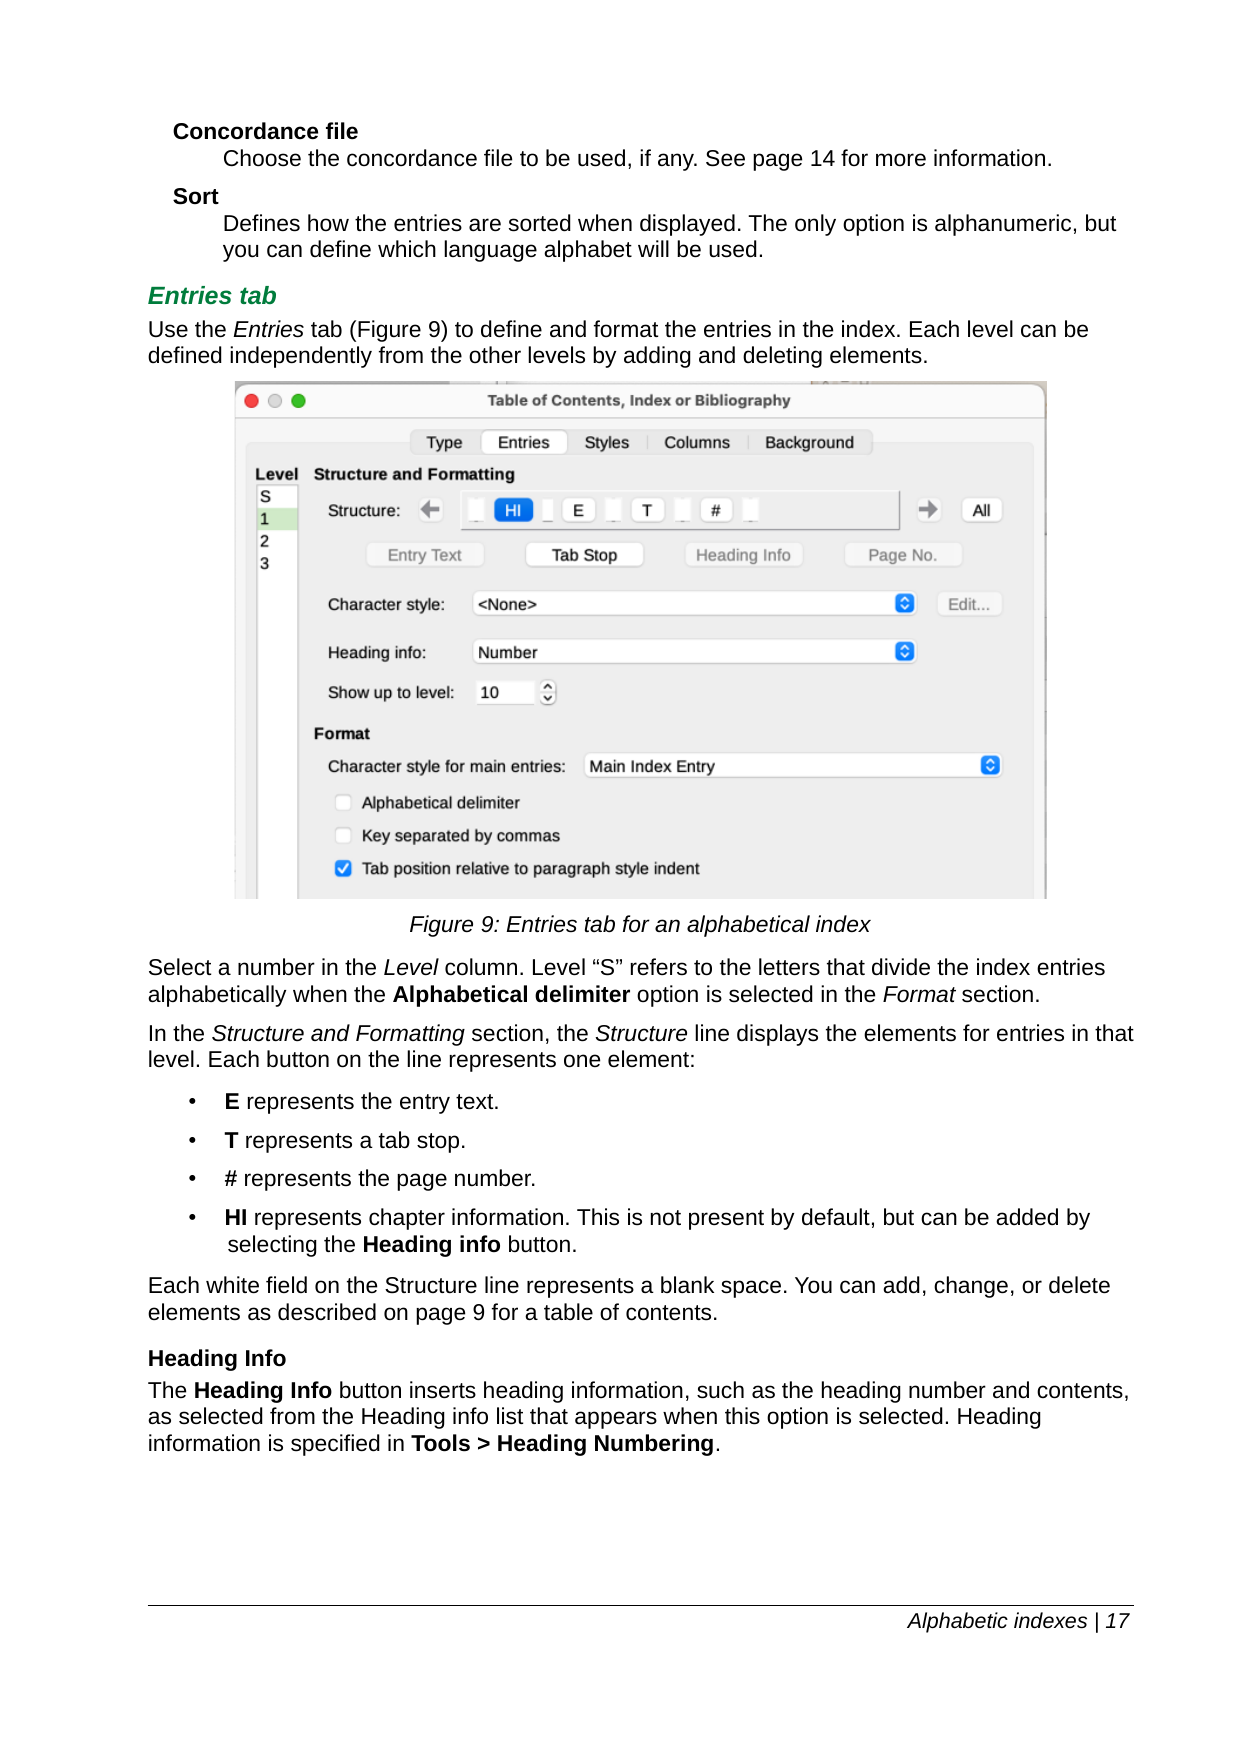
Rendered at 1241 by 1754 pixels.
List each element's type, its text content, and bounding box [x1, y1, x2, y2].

text Defines how the entries are sorted when displayed. The only option is alphanumeric, but you can define which language alphabet will be used. [223, 210, 1134, 262]
text Sort [173, 183, 1134, 210]
text The Heading Info button inserts heading information, such as the heading number and contents, as selected from the Heading info list that appears when this option is selected. Heading information is specified in Tools > Heading Numbering. [148, 1377, 1134, 1456]
picture [234, 381, 1047, 899]
subtitle Entries tab [148, 281, 1134, 310]
text Each white field on the Structure line represents a blank space. You can add, change, or delete elements as described on page 9 for a table of contents. [148, 1272, 1134, 1325]
text Choose the concordance file to be used, if any. See page 14 for more information. [223, 144, 1134, 171]
text Concordance file [173, 118, 1134, 144]
list # represents the page number. [185, 1162, 1134, 1192]
list T represents a tab stop. [185, 1124, 1134, 1153]
text Use the Entries tab (Figure 9) to define and format the entries in the index. Each level can be defined independently from the other levels by adding and deleting elements. [148, 316, 1134, 369]
list HI represents chapter information. This is not present by default, but can be added by selecting the Heading info button. [185, 1201, 1134, 1260]
list Select a number in the Level column. Level “S” refers to the letters that divide the index entries alphabetically when the Alphabetical delimiter option is selected in the Format section. [148, 954, 1134, 1007]
subtitle Heading Info [148, 1344, 1134, 1371]
list E represents the entry text. [185, 1085, 1134, 1114]
text Figure 9: Entries tab for an alphabetical index [227, 911, 1054, 937]
list In the Structure and Formatting section, the Structure line displays the elements for entries in that level. Each button on the line represents one element: [148, 1019, 1134, 1072]
